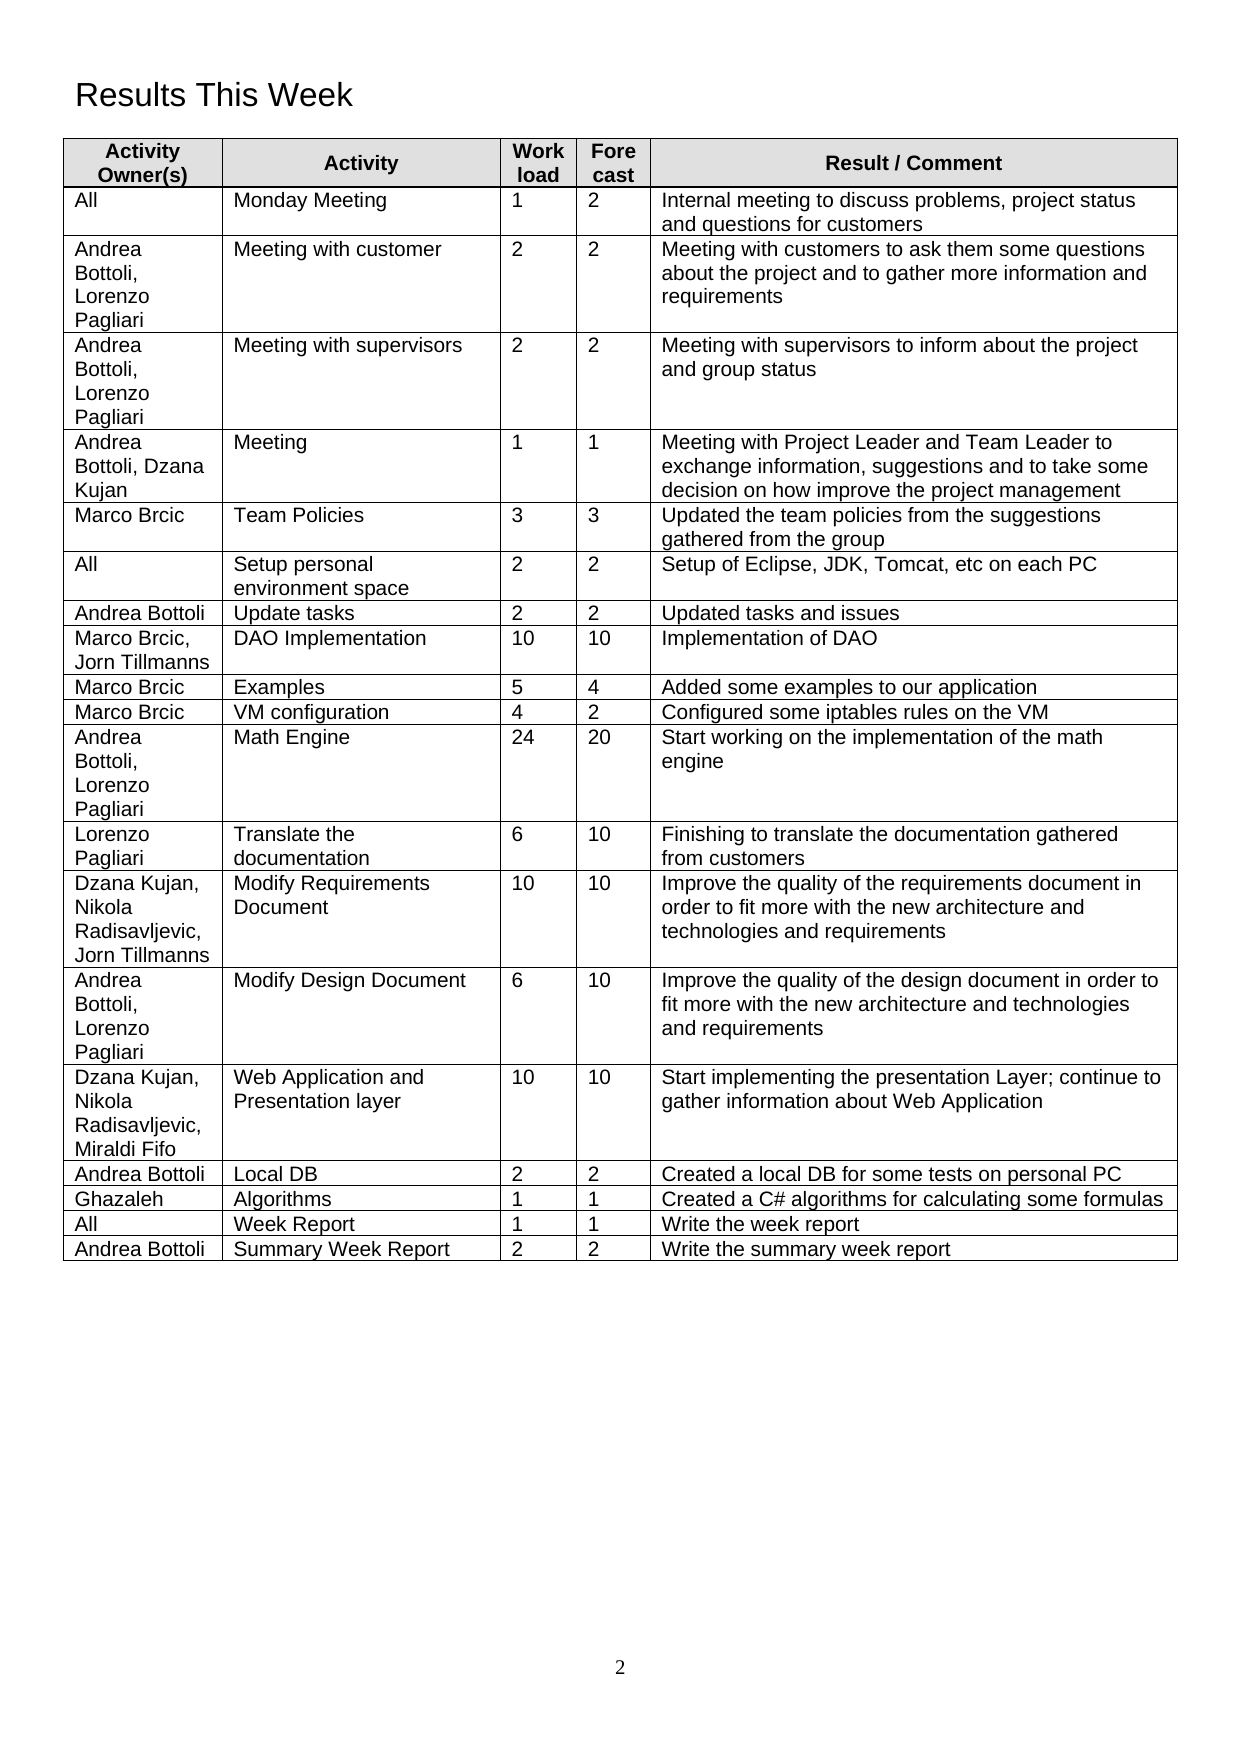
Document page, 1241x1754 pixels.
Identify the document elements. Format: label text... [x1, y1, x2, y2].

table_cell 1 [577, 1186, 650, 1210]
table_cell Updated tasks and issues [651, 601, 1177, 625]
table_cell All [64, 1211, 222, 1235]
table_cell Algorithms [223, 1186, 500, 1210]
table_cell Andrea Bottoli, Lorenzo Pagliari [64, 236, 222, 332]
table_cell Created a local DB for some tests on personal PC [651, 1161, 1177, 1185]
table_cell 20 [577, 725, 650, 821]
table_cell Marco Brcic [64, 675, 222, 699]
table_cell Implementation of DAO [651, 626, 1177, 674]
table_cell 10 [577, 968, 650, 1063]
table_cell All [64, 188, 222, 235]
table_cell Write the summary week report [651, 1236, 1177, 1260]
table_cell 10 [577, 871, 650, 967]
table_cell Write the week report [651, 1211, 1177, 1235]
table_cell Added some examples to our application [651, 675, 1177, 699]
table_cell Internal meeting to discuss problems, project status and questions for customers [651, 188, 1177, 235]
table_cell Andrea Bottoli, Lorenzo Pagliari [64, 725, 222, 821]
table_cell 1 [577, 430, 650, 502]
table_cell 2 [577, 552, 650, 600]
table_cell Translate the documentation [223, 822, 500, 870]
table_cell 6 [501, 822, 576, 870]
table_cell Meeting with supervisors [223, 333, 500, 429]
table_cell 2 [501, 601, 576, 625]
table_cell 2 [501, 236, 576, 332]
subtitle Results This Week [75, 75, 1165, 113]
table_cell 2 [577, 1161, 650, 1185]
table_cell Monday Meeting [223, 188, 500, 235]
table_cell Created a C# algorithms for calculating some formulas [651, 1186, 1177, 1210]
table_header Result / Comment [651, 139, 1177, 186]
table_cell Finishing to translate the documentation gathered from customers [651, 822, 1177, 870]
table_cell 2 [577, 188, 650, 235]
table_cell 1 [501, 1186, 576, 1210]
table_cell 2 [577, 236, 650, 332]
table_cell Setup personal environment space [223, 552, 500, 600]
table_cell 2 [577, 700, 650, 724]
table_cell VM configuration [223, 700, 500, 724]
table_cell Meeting with customers to ask them some questions about the project and to gather more information and requirements [651, 236, 1177, 332]
table_cell 1 [501, 430, 576, 502]
table_cell 2 [501, 552, 576, 600]
table_cell Andrea Bottoli, Dzana Kujan [64, 430, 222, 502]
table_cell 2 [501, 333, 576, 429]
table_header Fore cast [577, 139, 650, 186]
table_cell 2 [577, 601, 650, 625]
table_cell Marco Brcic, Jorn Tillmanns [64, 626, 222, 674]
table_cell 10 [501, 871, 576, 967]
table_cell Improve the quality of the design document in order to fit more with the new architecture and technologies and requirements [651, 968, 1177, 1063]
table_cell 2 [577, 333, 650, 429]
table_header Activity Owner(s) [64, 139, 222, 186]
table_cell Week Report [223, 1211, 500, 1235]
table_cell Setup of Eclipse, JDK, Tomcat, etc on each PC [651, 552, 1177, 600]
table_cell 10 [577, 626, 650, 674]
table_cell Summary Week Report [223, 1236, 500, 1260]
table_cell 4 [577, 675, 650, 699]
table_cell DAO Implementation [223, 626, 500, 674]
table_cell 2 [501, 1161, 576, 1185]
table_cell 2 [501, 1236, 576, 1260]
table_cell 1 [501, 1211, 576, 1235]
table_cell 4 [501, 700, 576, 724]
table_header Activity [223, 139, 500, 186]
table_cell Updated the team policies from the suggestions gathered from the group [651, 503, 1177, 551]
table_cell Team Policies [223, 503, 500, 551]
table_cell Meeting with Project Leader and Team Leader to exchange information, suggestions and to take some decision on how improve the project management [651, 430, 1177, 502]
table_cell Update tasks [223, 601, 500, 625]
table_cell Marco Brcic [64, 700, 222, 724]
table_header Workload [501, 139, 576, 186]
table_cell 3 [577, 503, 650, 551]
table_cell Modify Design Document [223, 968, 500, 1063]
table_cell Andrea Bottoli, Lorenzo Pagliari [64, 333, 222, 429]
table_cell Meeting with customer [223, 236, 500, 332]
table_cell Modify Requirements Document [223, 871, 500, 967]
table_cell Dzana Kujan, Nikola Radisavljevic, Jorn Tillmanns [64, 871, 222, 967]
table_cell 1 [577, 1211, 650, 1235]
table_cell Andrea Bottoli [64, 601, 222, 625]
table_cell 10 [577, 822, 650, 870]
table_cell 24 [501, 725, 576, 821]
table_cell Meeting with supervisors to inform about the project and group status [651, 333, 1177, 429]
table_cell Math Engine [223, 725, 500, 821]
table_cell 3 [501, 503, 576, 551]
table_cell 2 [577, 1236, 650, 1260]
table_cell Examples [223, 675, 500, 699]
table_cell 10 [501, 626, 576, 674]
table_cell 1 [501, 188, 576, 235]
table_cell Meeting [223, 430, 500, 502]
table_cell 10 [577, 1065, 650, 1160]
table_cell Andrea Bottoli [64, 1161, 222, 1185]
table_cell Andrea Bottoli [64, 1236, 222, 1260]
table_cell Local DB [223, 1161, 500, 1185]
table_cell Andrea Bottoli, Lorenzo Pagliari [64, 968, 222, 1063]
table_cell 6 [501, 968, 576, 1063]
table_cell Ghazaleh [64, 1186, 222, 1210]
table_cell 5 [501, 675, 576, 699]
table_cell Configured some iptables rules on the VM [651, 700, 1177, 724]
table_cell All [64, 552, 222, 600]
table_cell Improve the quality of the requirements document in order to fit more with the new architecture and technologies and requirements [651, 871, 1177, 967]
table_cell Start working on the implementation of the math engine [651, 725, 1177, 821]
table_cell Web Application and Presentation layer [223, 1065, 500, 1160]
table_cell Marco Brcic [64, 503, 222, 551]
table_cell 10 [501, 1065, 576, 1160]
table_cell Dzana Kujan, Nikola Radisavljevic, Miraldi Fifo [64, 1065, 222, 1160]
table_cell Lorenzo Pagliari [64, 822, 222, 870]
table_cell Start implementing the presentation Layer; continue to gather information about Web Application [651, 1065, 1177, 1160]
